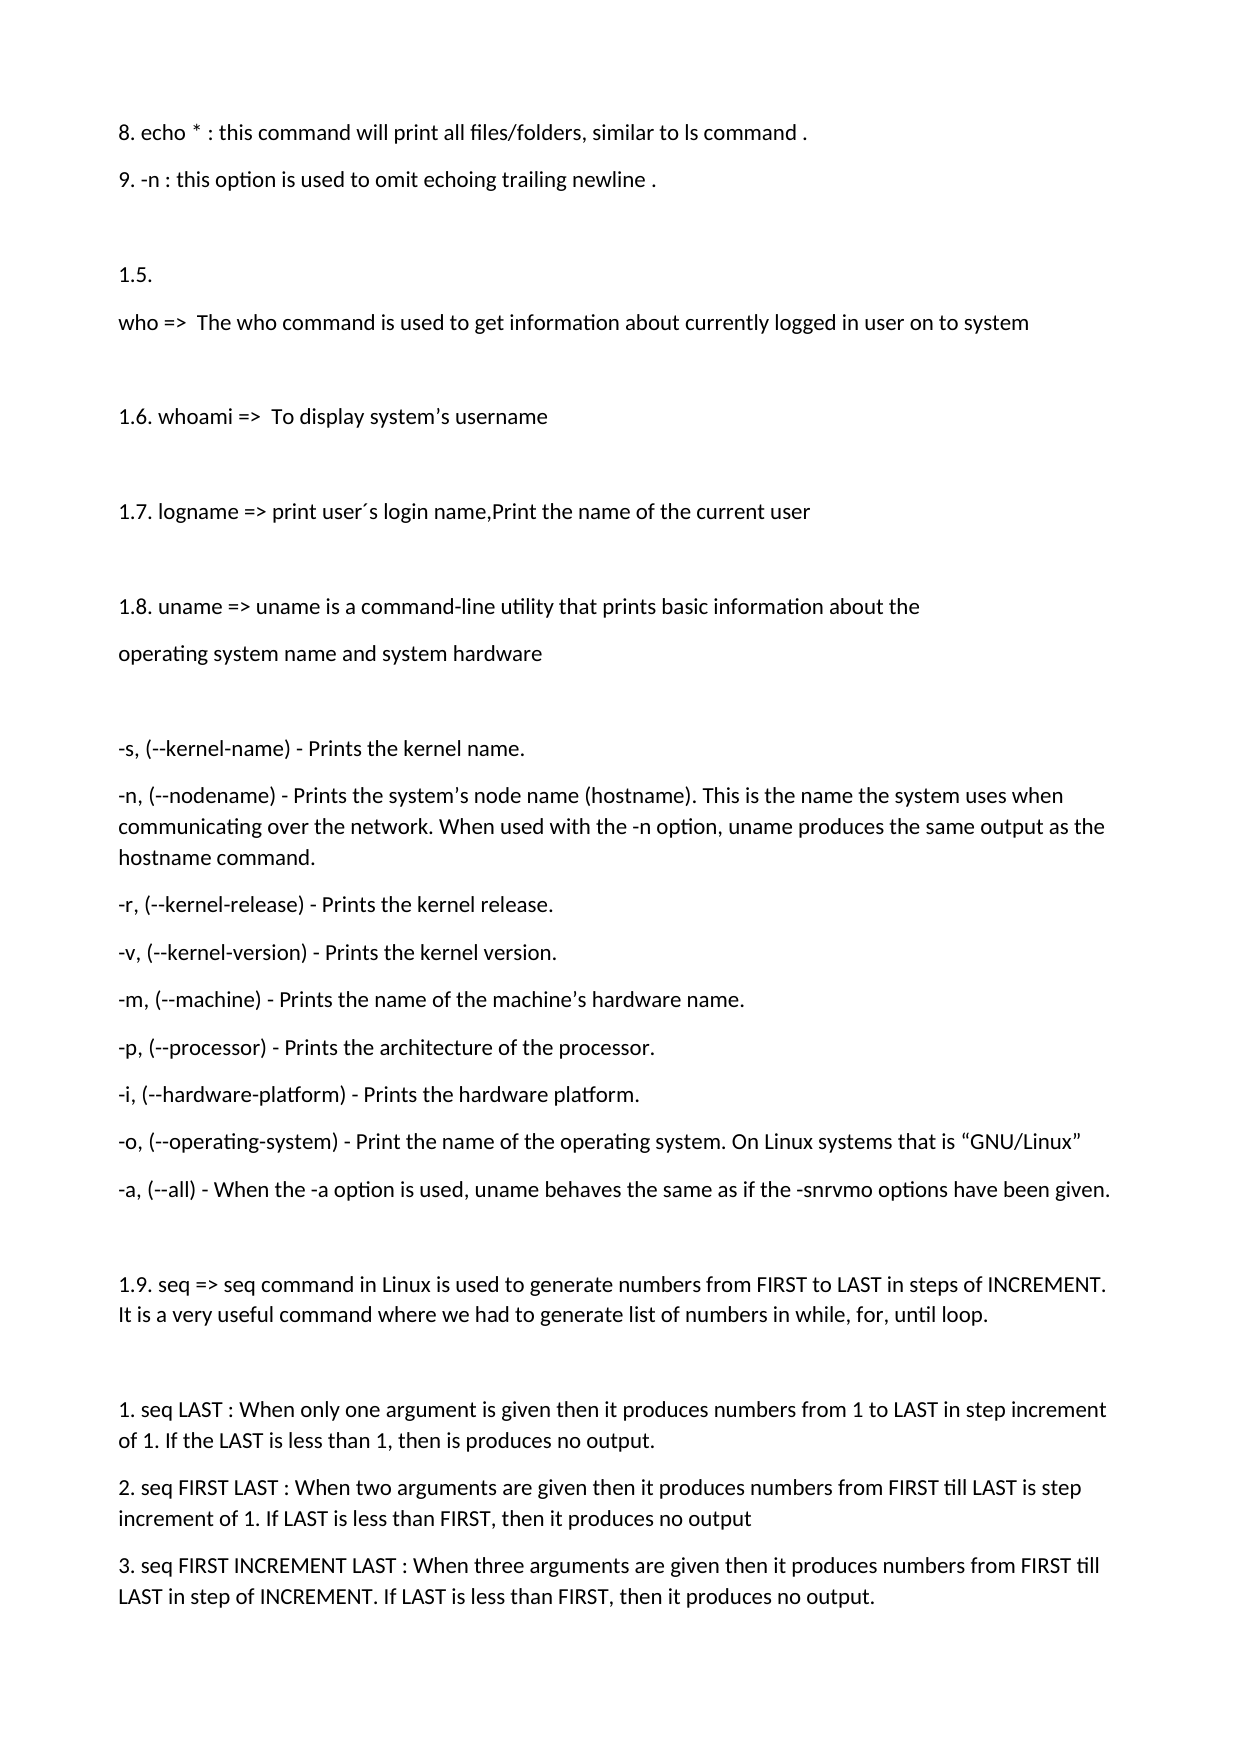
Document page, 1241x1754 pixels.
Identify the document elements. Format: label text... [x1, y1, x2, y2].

text -n, (--nodename) - Prints the system’s node name (hostname). This is the name the system uses when communicating over the network. When used with the -n option, uname produces the same output as the hostname command. [118, 782, 1122, 871]
text who => The who command is used to get information about currently logged in user on to system [118, 308, 1122, 336]
text 8. echo * : this command will print all files/folders, similar to ls command . [118, 118, 1122, 146]
text 1.5. [118, 260, 1122, 288]
text -m, (--machine) - Prints the name of the machine’s hardware name. [118, 985, 1122, 1013]
text -a, (--all) - When the -a option is used, uname behaves the same as if the -snrvmo options have been given. [118, 1175, 1122, 1203]
text 1.6. whoami => To display system’s username [118, 402, 1122, 431]
text 1. seq LAST : When only one argument is given then it produces numbers from 1 to LAST in step increment of 1. If the LAST is less than 1, then is produces no output. [118, 1395, 1122, 1454]
text -o, (--operating-system) - Print the name of the operating system. On Linux systems that is “GNU/Linux” [118, 1127, 1122, 1156]
text 1.8. uname => uname is a command-line utility that prints basic information about the [118, 592, 1122, 620]
text 9. -n : this option is used to omit echoing trailing newline . [118, 166, 1122, 193]
text 1.9. seq => seq command in Linux is used to generate numbers from FIRST to LAST in steps of INCREMENT. It is a very useful command where we had to generate list of numbers in while, for, until loop. [118, 1270, 1122, 1328]
text -p, (--processor) - Prints the architecture of the processor. [118, 1033, 1122, 1061]
text -v, (--kernel-version) - Prints the kernel version. [118, 938, 1122, 966]
text operating system name and system hardware [118, 639, 1122, 667]
text -i, (--hardware-platform) - Prints the hardware platform. [118, 1080, 1122, 1108]
text -s, (--kernel-name) - Prints the kernel name. [118, 734, 1122, 762]
text -r, (--kernel-release) - Prints the kernel release. [118, 891, 1122, 918]
text 1.7. logname => print user´s login name,Print the name of the current user [118, 497, 1122, 525]
text 3. seq FIRST INCREMENT LAST : When three arguments are given then it produces numbers from FIRST till LAST in step of INCREMENT. If LAST is less than FIRST, then it produces no output. [118, 1551, 1122, 1610]
text 2. seq FIRST LAST : When two arguments are given then it produces numbers from FIRST till LAST is step increment of 1. If LAST is less than FIRST, then it produces no output [118, 1473, 1122, 1532]
